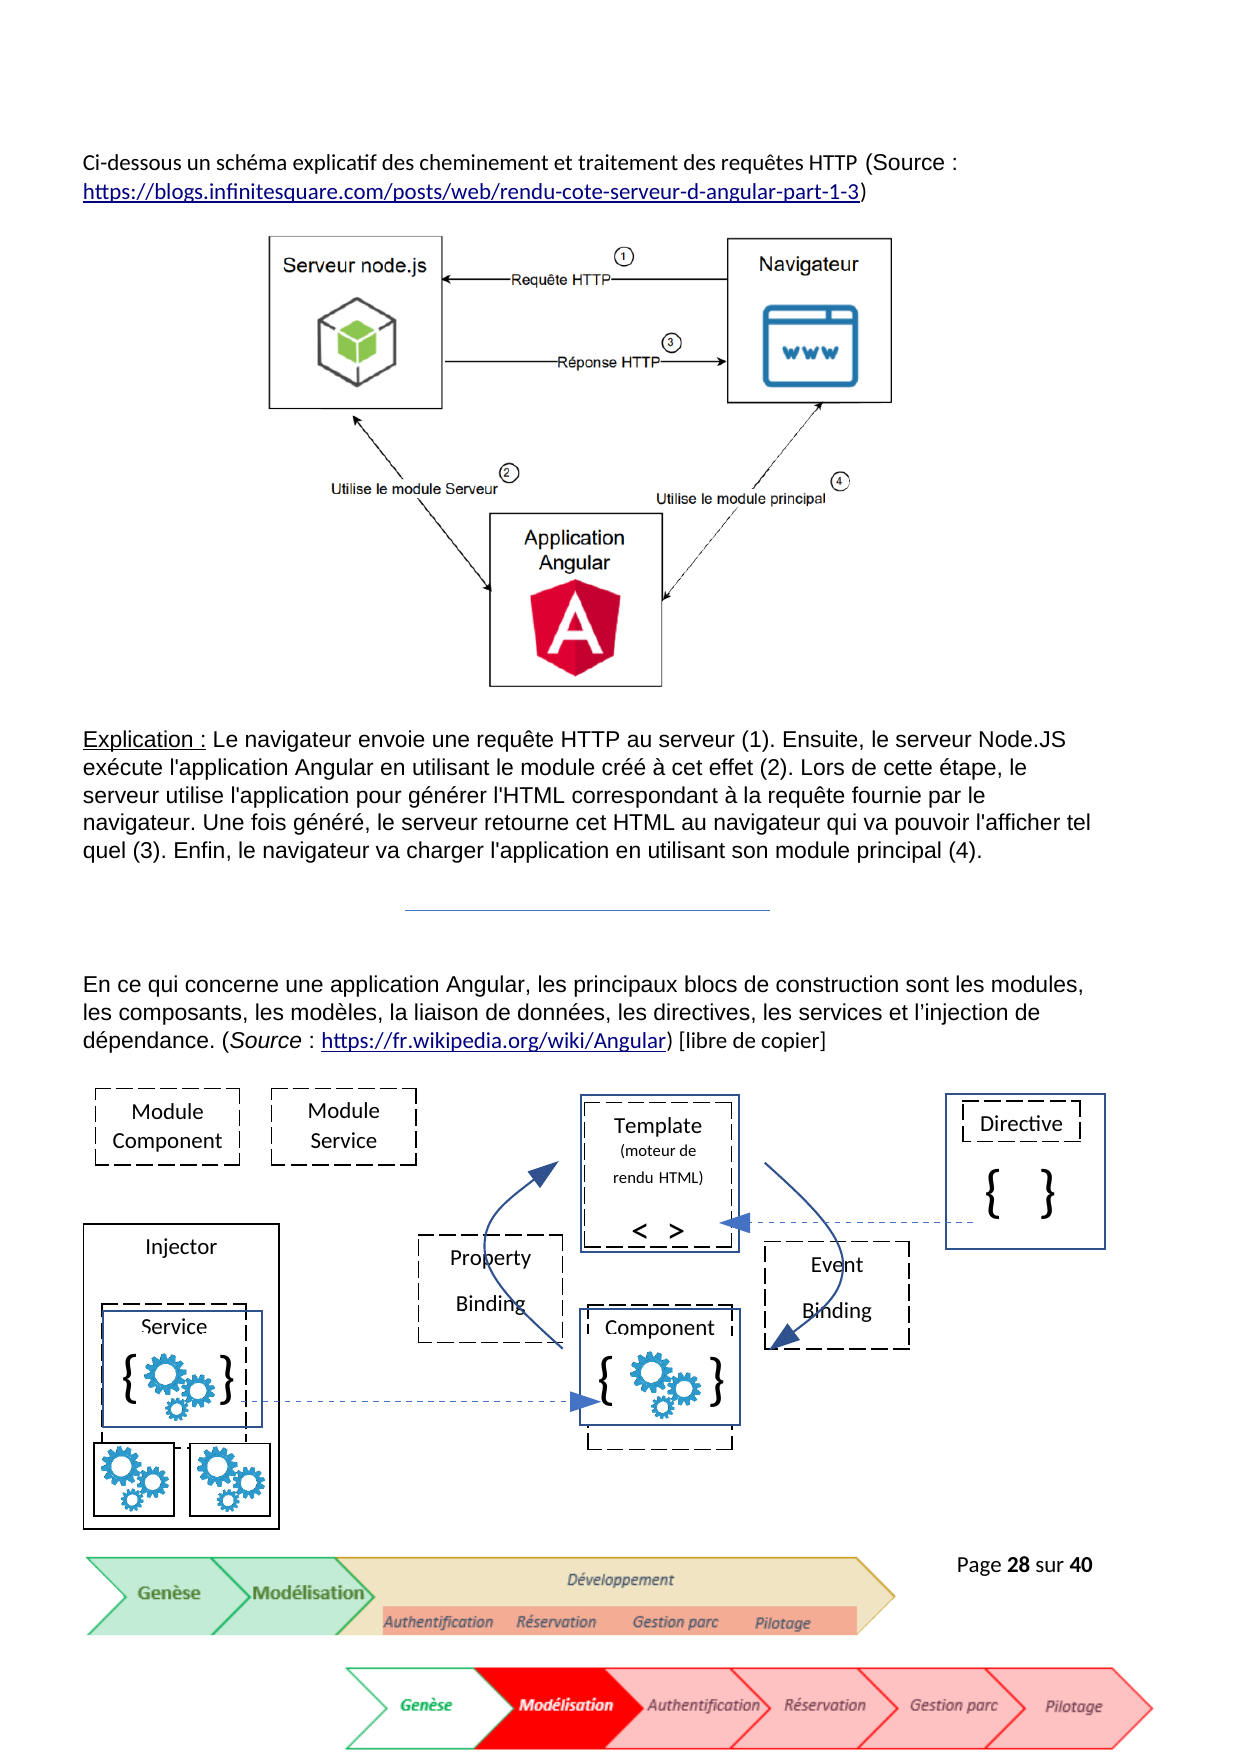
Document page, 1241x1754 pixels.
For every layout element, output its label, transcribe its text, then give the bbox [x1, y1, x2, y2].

picture [95, 865, 173, 936]
text < > [600, 629, 716, 660]
text Binding [808, 717, 893, 745]
text { [984, 576, 996, 647]
text { [604, 781, 609, 824]
text Module Component [111, 518, 224, 576]
text En ce qui concerne une application Angular, les principaux blocs de construction sont les modules, les composants, les modèles, la liaison de données, les directives, les services et l’injection de dépendance. (Source : https://fr.wikipedia.org/wiki/Angular) [libre de copier] [83, 393, 1092, 476]
text Event [842, 671, 893, 699]
text Binding [506, 711, 547, 738]
text } [217, 762, 229, 778]
picture [339, 1662, 1156, 1754]
text Module Service [287, 518, 400, 575]
text Service [118, 733, 230, 761]
text Explication : Le navigateur envoie une requête HTTP au serveur (1). Ensuite, le serveur Node.JS exécute l'application Angular en utilisant le module créé à cet effet (2). Lors de cette étape, le serveur utilise l'application pour générer l'HTML correspondant à la requête fournie par le navigateur. Une fois généré, le serveur retourne cet HTML au navigateur qui va pouvoir l'afficher tel quel (3). Enfin, le navigateur va charger l'application en utilisant son module principal (4). [83, 148, 1092, 284]
text Event [780, 671, 841, 699]
picture [623, 769, 706, 844]
text } [707, 764, 719, 836]
text } [220, 779, 228, 823]
text { [122, 761, 133, 833]
text Template (moteur de rendu HTML) [600, 532, 716, 611]
picture [137, 771, 220, 846]
text Component [603, 735, 716, 763]
text { [128, 779, 133, 822]
text Property [434, 664, 489, 692]
text Binding [434, 711, 525, 738]
text Binding [780, 717, 831, 745]
text } [1038, 576, 1050, 647]
text Directive [979, 531, 1064, 554]
text Injector [99, 654, 263, 682]
text } [220, 824, 229, 833]
text Property [486, 664, 547, 692]
text { [597, 824, 609, 835]
text { [991, 593, 996, 636]
text { [597, 763, 609, 822]
picture [191, 866, 269, 937]
